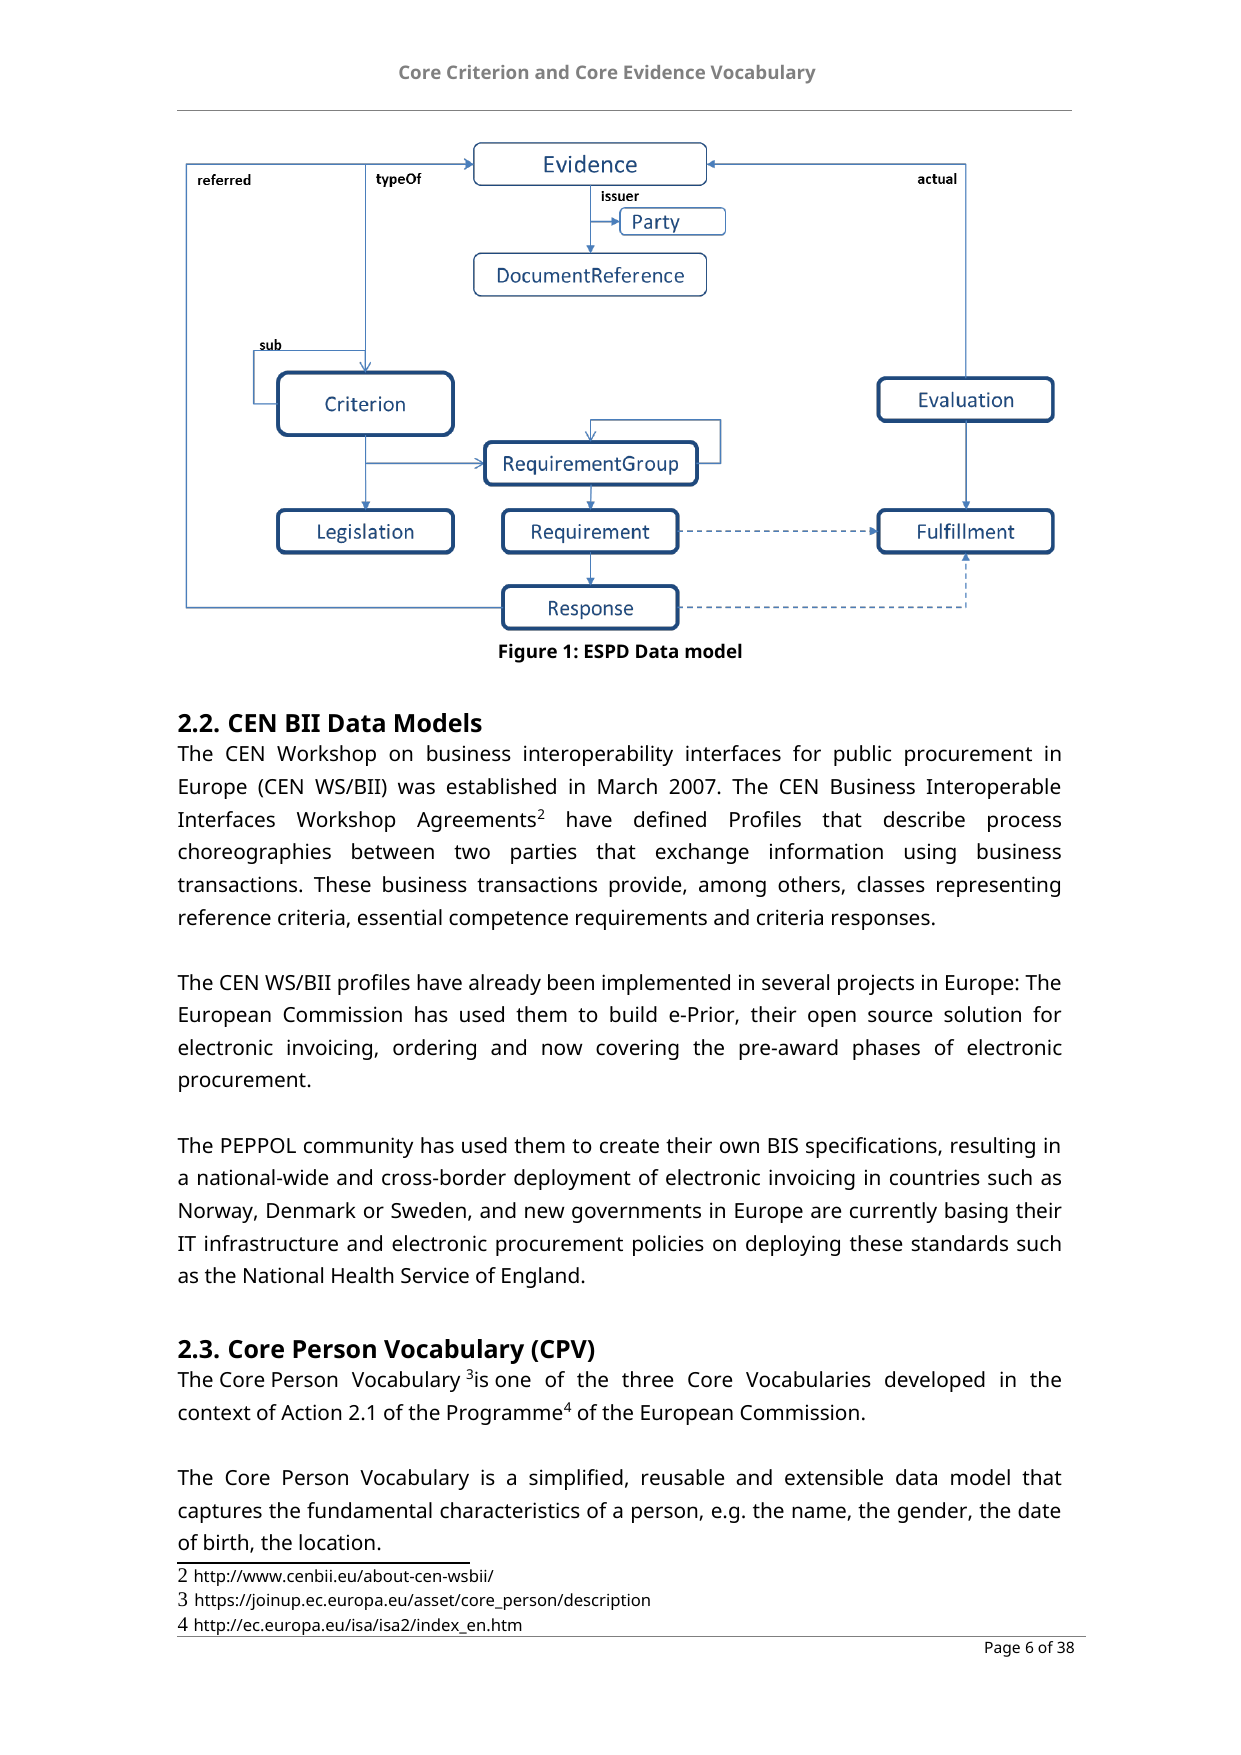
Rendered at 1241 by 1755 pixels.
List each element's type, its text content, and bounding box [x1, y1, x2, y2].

text https://joinup.ec.europa.eu/asset/core_person/description [177, 1587, 1063, 1612]
text http://www.cenbii.eu/about-cen-wsbii/ [177, 1563, 1063, 1587]
subtitle CEN BII Data Models [177, 706, 1063, 739]
text http://ec.europa.eu/isa/isa2/index_en.htm [177, 1612, 1063, 1636]
text The Core Person Vocabulary is one of the three Core Vocabularies developed in the context of Action 2.1 of the Programme of the European Commission. [177, 1365, 1063, 1426]
subtitle Core Person Vocabulary (CPV) [177, 1331, 1063, 1365]
text Figure 1: ESPD Data model [177, 639, 1063, 664]
text The Core Person Vocabulary is a simplified, reusable and extensible data model that captures the fundamental characteristics of a person, e.g. the name, the gender, the date of birth, the location. [177, 1463, 1063, 1557]
text The PEPPOL community has used them to create their own BIS specifications, resulting in a national-wide and cross-border deployment of electronic invoicing in countries such as Norway, Denmark or Sweden, and new governments in Europe are currently basing their IT infrastructure and electronic procurement policies on deploying these standards such as the National Health Service of England. [177, 1131, 1063, 1290]
text The CEN Workshop on business interoperability interfaces for public procurement in Europe (CEN WS/BII) was established in March 2007. The CEN Business Interoperable Interfaces Workshop Agreements have defined Profiles that describe process choreographies between two parties that exchange information using business transactions. These business transactions provide, among others, classes representing reference criteria, essential competence requirements and criteria responses. [177, 739, 1063, 931]
text The CEN WS/BII profiles have already been implemented in several projects in Europe: The European Commission has used them to build e-Prior, their open source solution for electronic invoicing, ordering and now covering the pre-award phases of electronic procurement. [177, 968, 1063, 1094]
